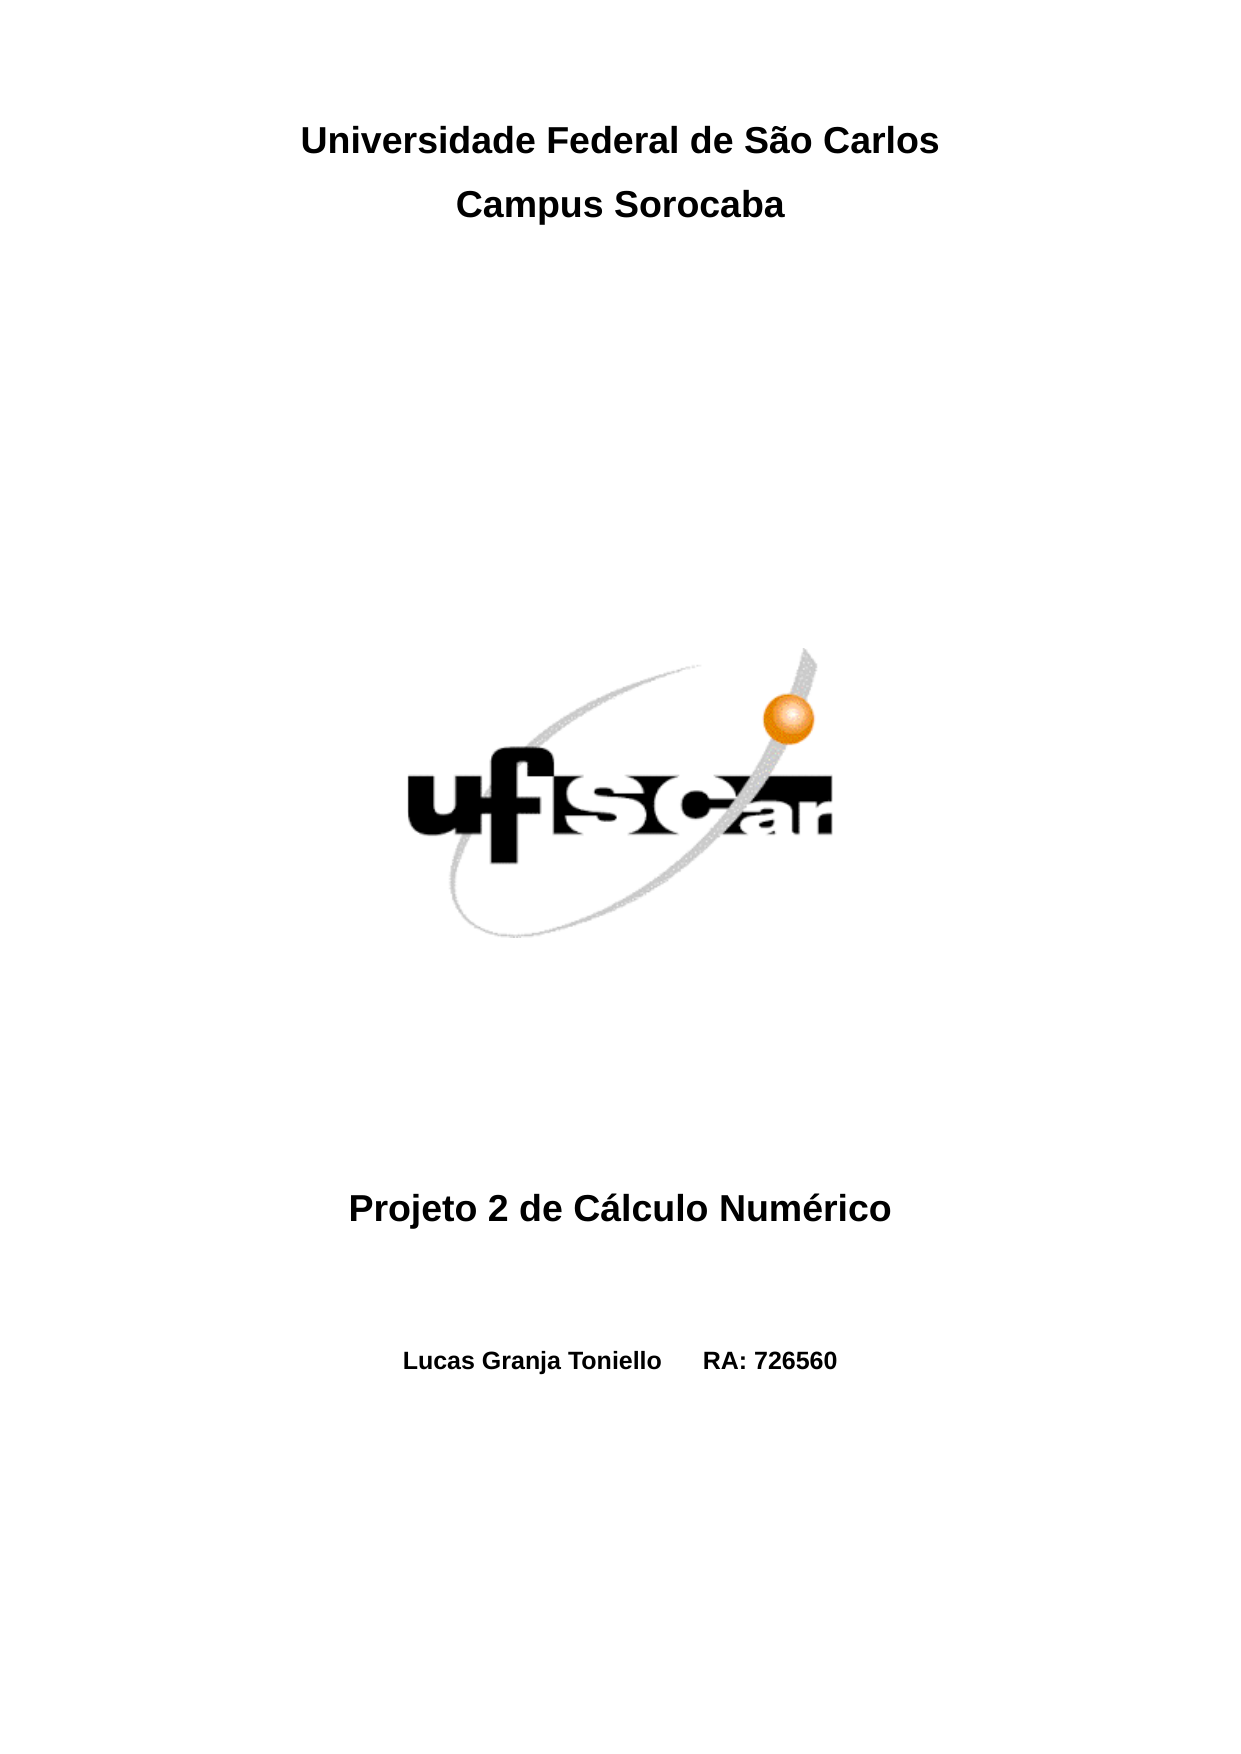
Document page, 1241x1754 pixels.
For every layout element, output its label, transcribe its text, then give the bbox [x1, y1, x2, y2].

picture [407, 648, 833, 938]
text Lucas Granja Toniello RA: 726560 [118, 1346, 1122, 1374]
text Projeto 2 de Cálculo Numérico [118, 1151, 1122, 1229]
text Campus Sorocaba [118, 182, 1122, 225]
text Universidade Federal de São Carlos [118, 118, 1122, 161]
